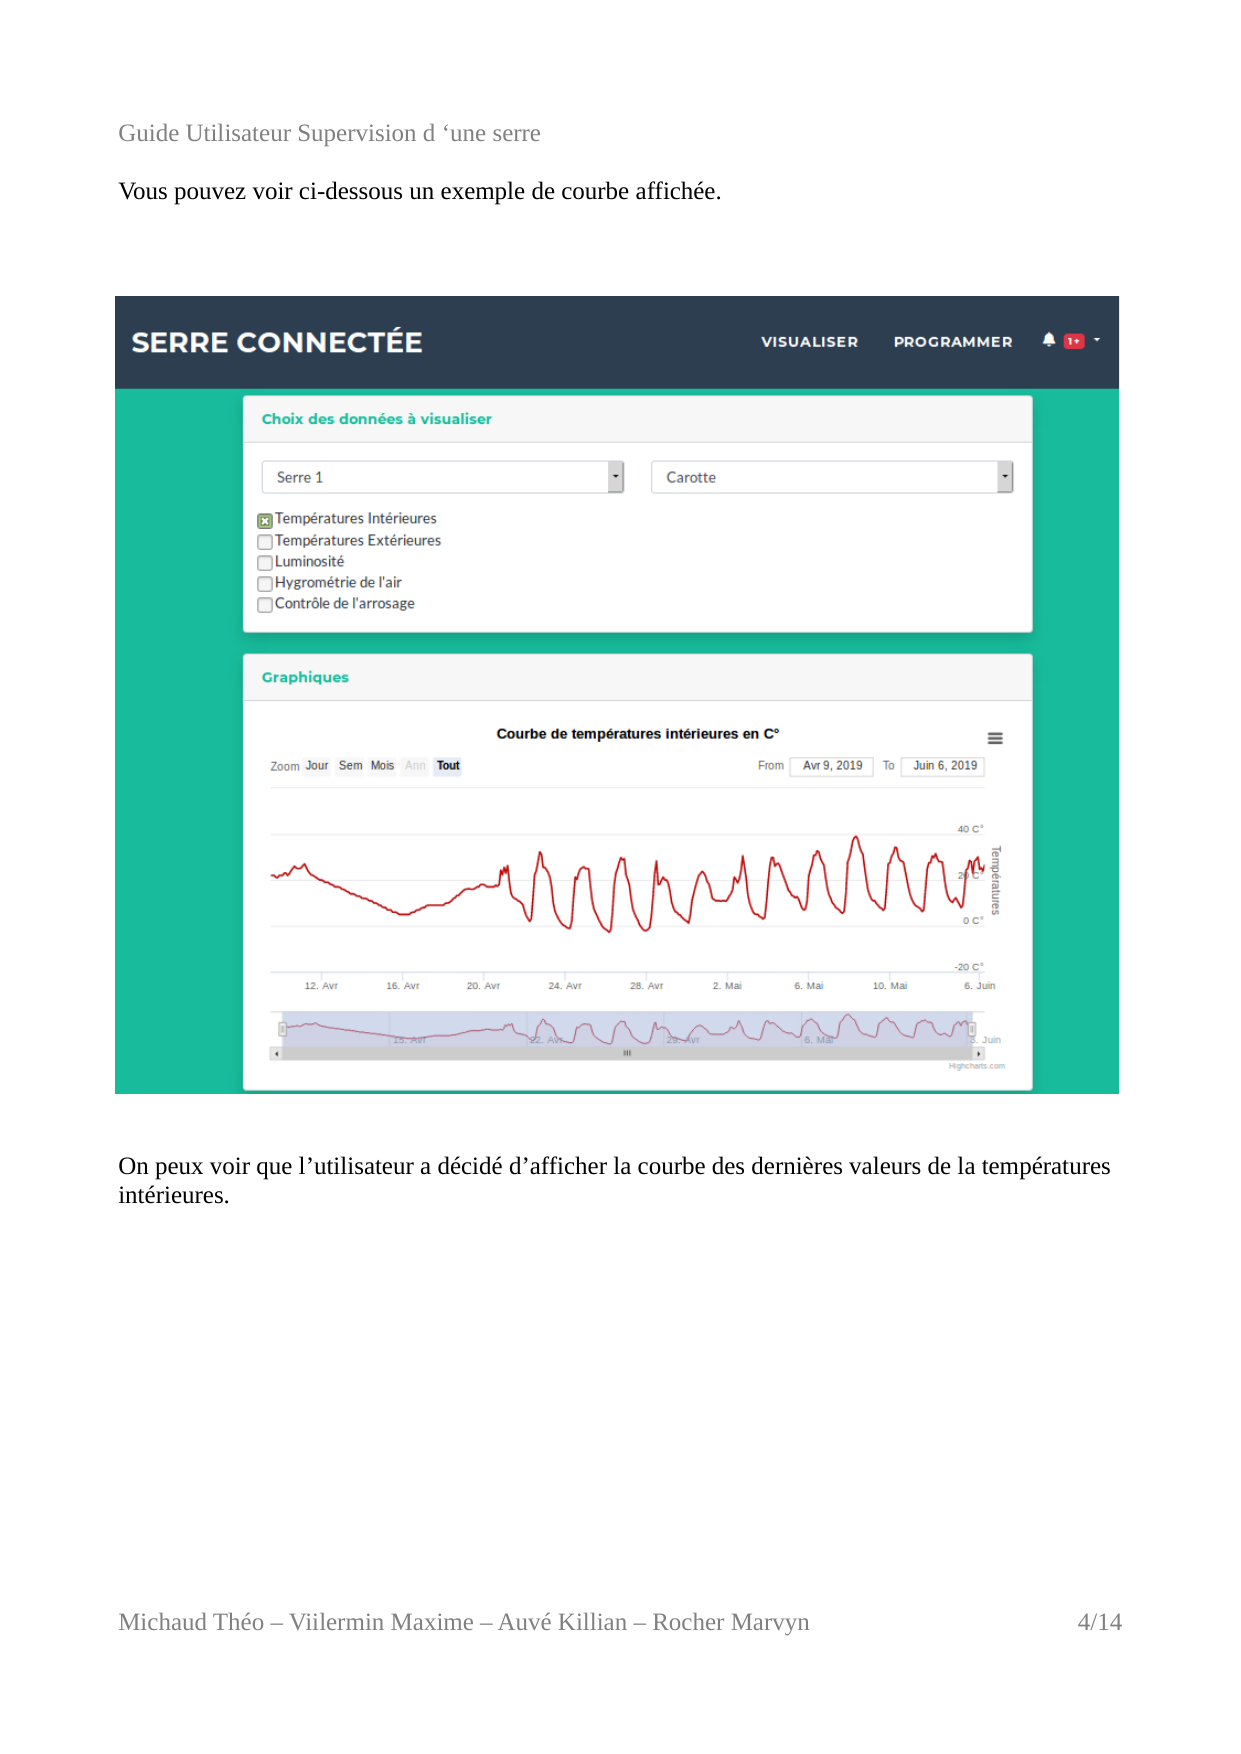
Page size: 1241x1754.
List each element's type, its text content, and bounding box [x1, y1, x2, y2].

text On peux voir que l’utilisateur a décidé d’afficher la courbe des dernières valeurs de la températures intérieures. [118, 1151, 1122, 1209]
picture [115, 296, 1120, 1094]
text Vous pouvez voir ci-dessous un exemple de courbe affichée. [118, 176, 1122, 205]
